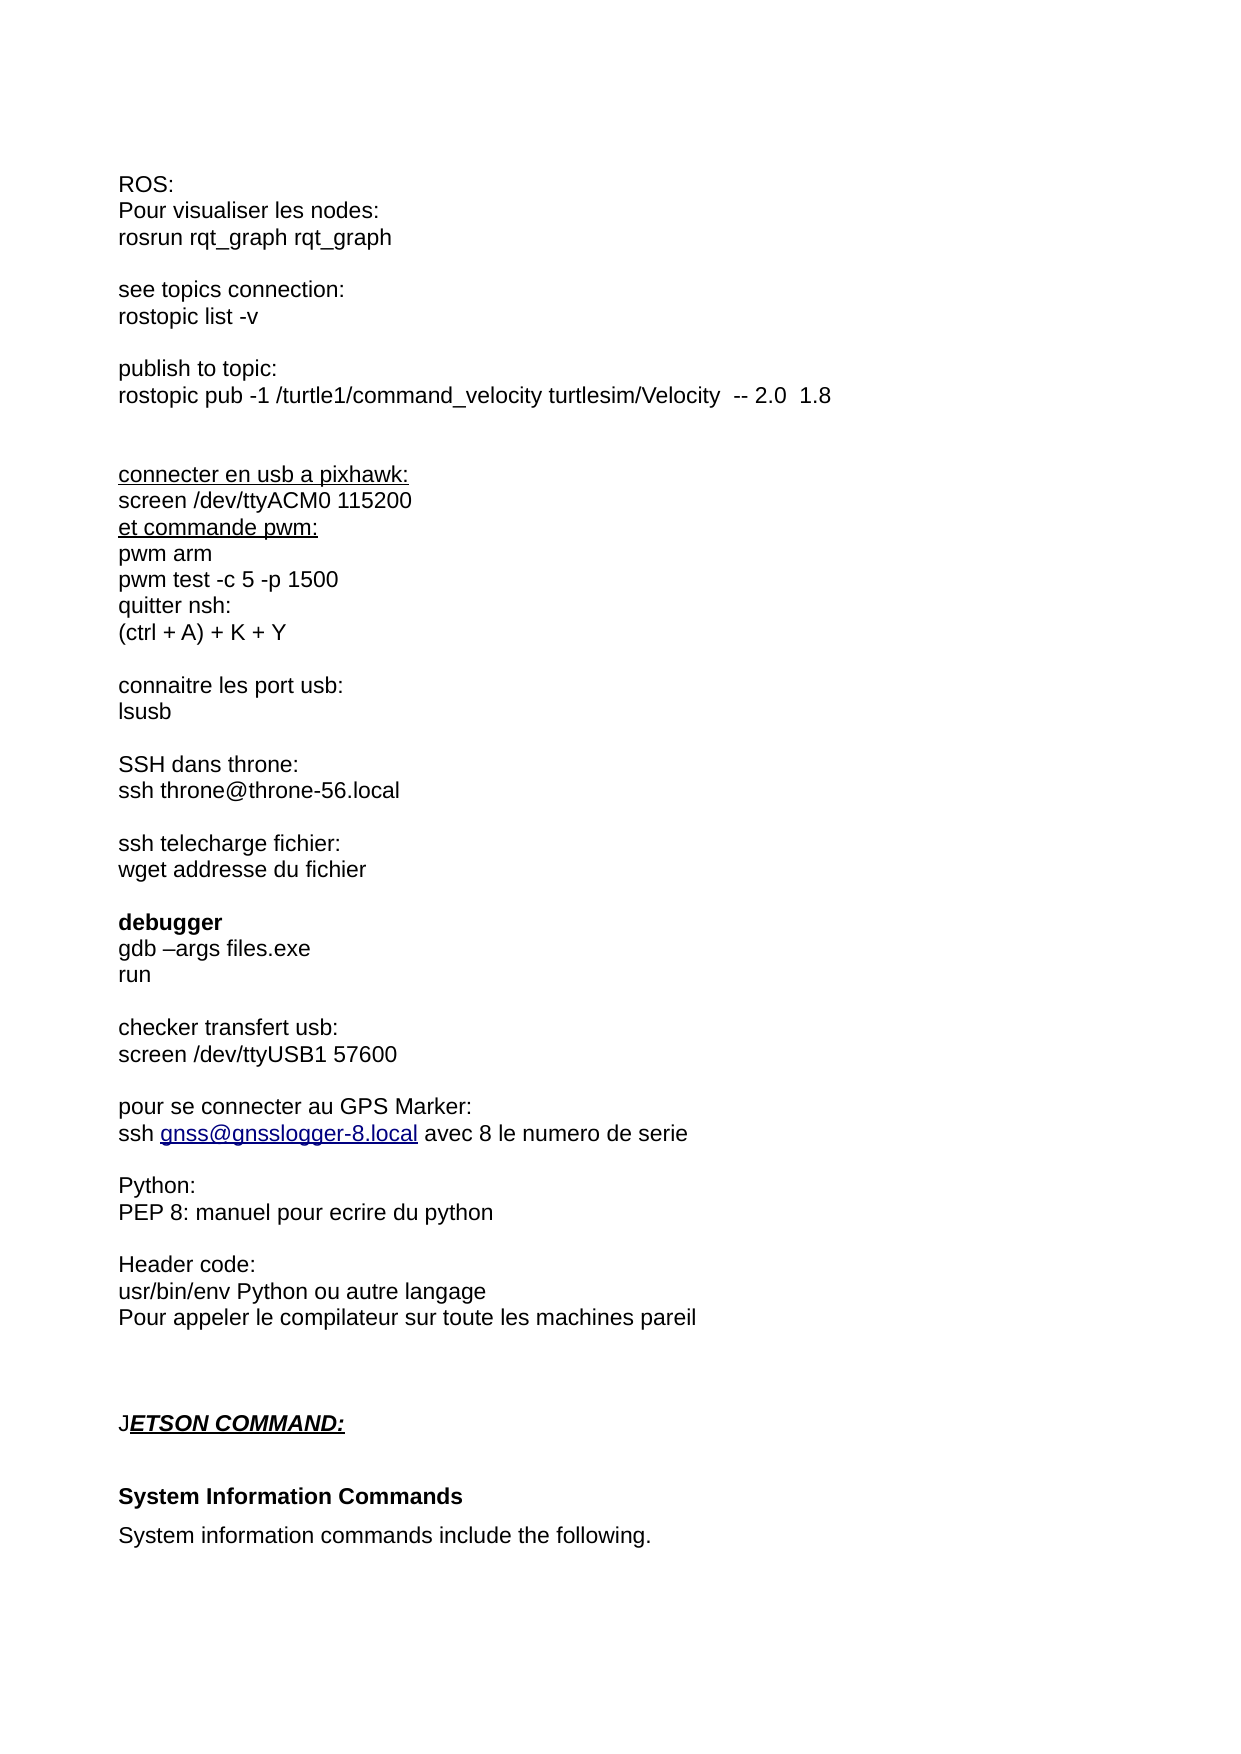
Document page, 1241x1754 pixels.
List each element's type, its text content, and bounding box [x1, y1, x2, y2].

subtitle System Information Commands [118, 1483, 1122, 1509]
text screen /dev/ttyACM0 115200 [118, 487, 1122, 513]
text lsusb [118, 698, 1122, 724]
text rostopic list -v [118, 303, 1122, 329]
text ssh gnss@gnsslogger-8.local avec 8 le numero de serie [118, 1119, 1122, 1146]
text connaitre les port usb: [118, 672, 1122, 698]
text Header code: [118, 1251, 1122, 1278]
text screen /dev/ttyUSB1 57600 [118, 1041, 1122, 1067]
text ssh telecharge fichier: [118, 830, 1122, 856]
text rostopic pub -1 /turtle1/command_velocity turtlesim/Velocity -- 2.0 1.8 [118, 382, 1122, 408]
text rosrun rqt_graph rqt_graph [118, 223, 1122, 250]
text System information commands include the following. [118, 1522, 1122, 1548]
text checker transfert usb: [118, 1014, 1122, 1041]
text publish to topic: [118, 355, 1122, 382]
text PEP 8: manuel pour ecrire du python [118, 1199, 1122, 1225]
text SSH dans throne: [118, 751, 1122, 777]
text connecter en usb a pixhawk: [118, 461, 1122, 487]
text pwm test -c 5 -p 1500 [118, 566, 1122, 592]
text see topics connection: [118, 276, 1122, 303]
text quitter nsh: [118, 592, 1122, 619]
text ROS: [118, 171, 1122, 197]
text debugger [118, 909, 1122, 935]
text ssh throne@throne-56.local [118, 777, 1122, 803]
text JETSON COMMAND: [118, 1409, 1122, 1436]
text gdb –args files.exe [118, 935, 1122, 961]
text Pour visualiser les nodes: [118, 197, 1122, 223]
text (ctrl + A) + K + Y [118, 619, 1122, 645]
text wget addresse du fichier [118, 856, 1122, 882]
text run [118, 961, 1122, 988]
text pour se connecter au GPS Marker: [118, 1093, 1122, 1119]
text pwm arm [118, 540, 1122, 566]
text Pour appeler le compilateur sur toute les machines pareil [118, 1304, 1122, 1330]
text usr/bin/env Python ou autre langage [118, 1278, 1122, 1304]
text Python: [118, 1172, 1122, 1199]
text et commande pwm: [118, 513, 1122, 540]
